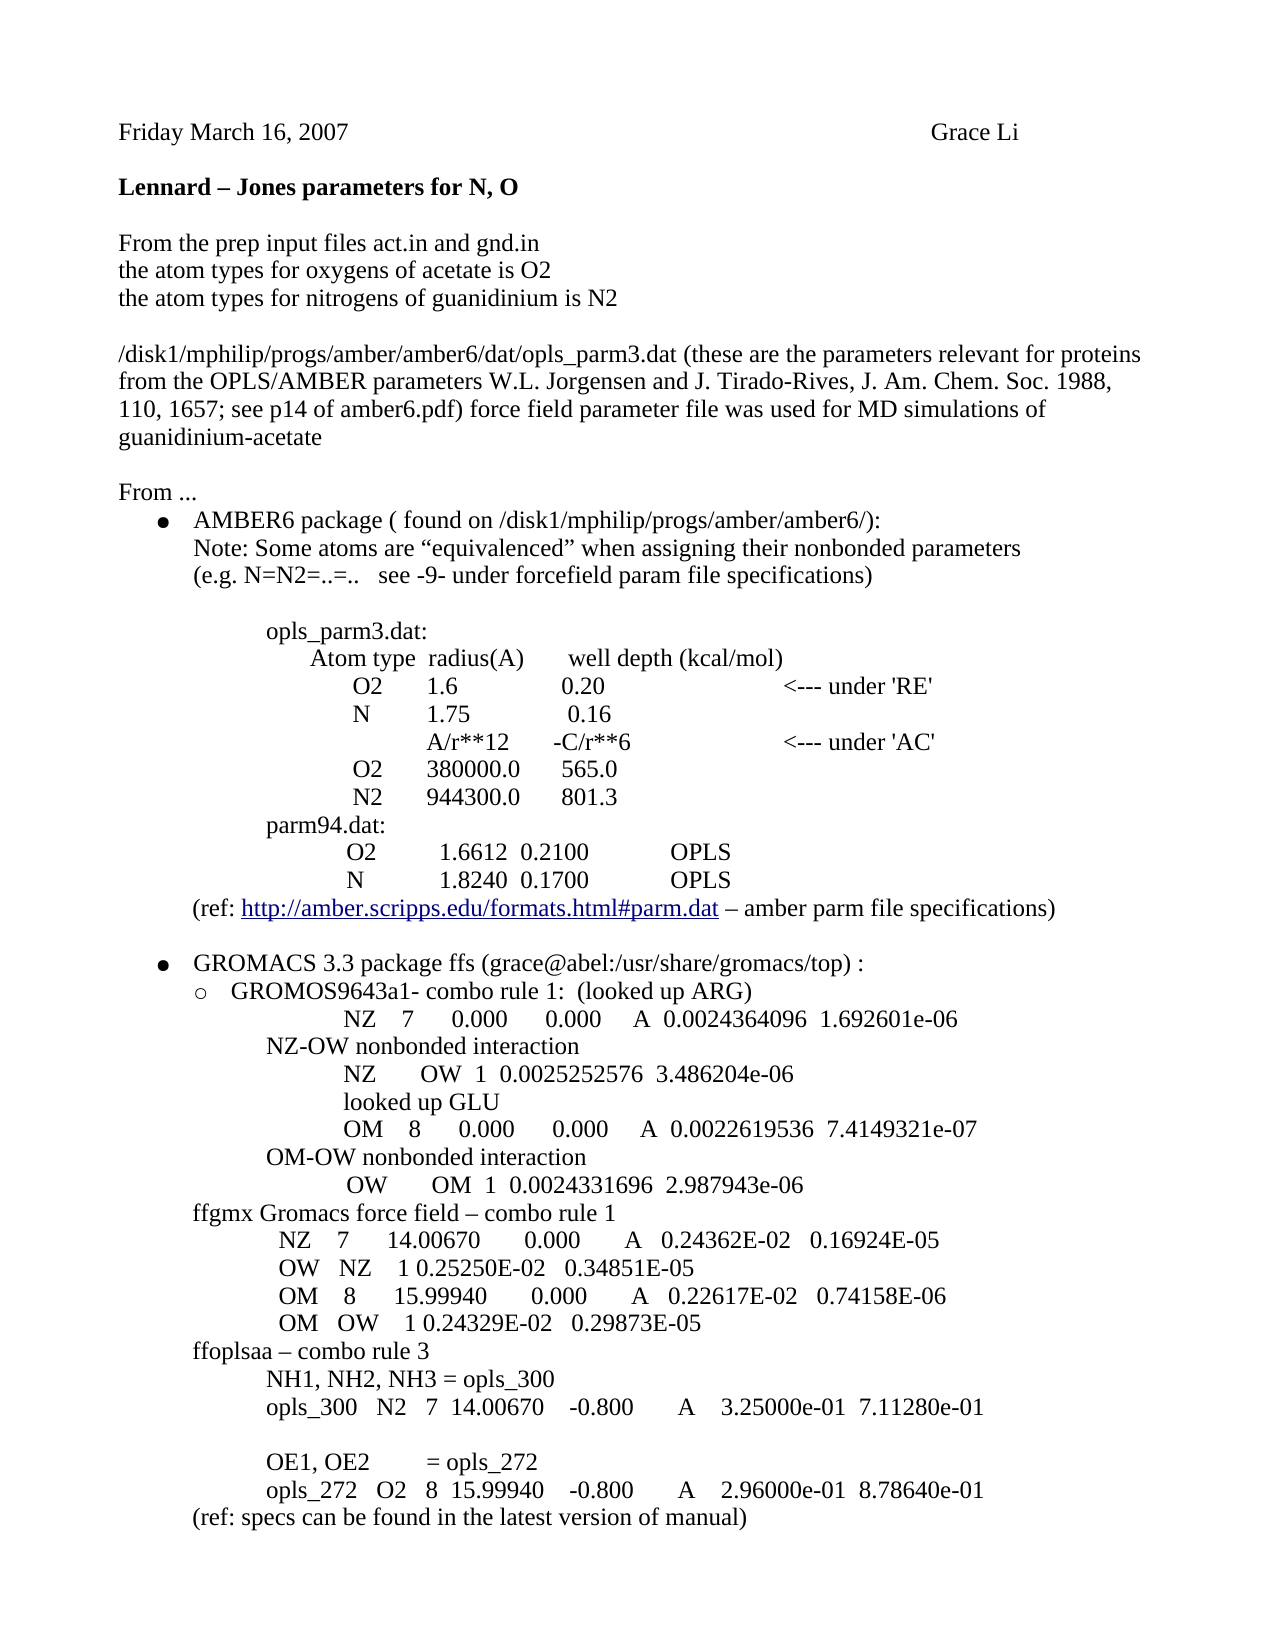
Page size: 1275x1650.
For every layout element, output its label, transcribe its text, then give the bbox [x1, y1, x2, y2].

list NZ 7 0.000 0.000 A 0.0024364096 1.692601e-06 [306, 1005, 1157, 1032]
text ffgmx Gromacs force field – combo rule 1 [118, 1199, 1157, 1226]
text N2 944300.0 801.3 [118, 783, 1157, 811]
list looked up GLU [306, 1088, 1157, 1116]
text the atom types for nitrogens of guanidinium is N2 [118, 284, 1157, 312]
list (e.g. N=N2=..=.. see -9- under forcefield param file specifications) [156, 561, 1157, 589]
text O2 1.6 0.20 <--- under 'RE' [118, 672, 1157, 700]
text OE1, OE2 = opls_272 [118, 1448, 1157, 1476]
list NZ OW 1 0.0025252576 3.486204e-06 [306, 1060, 1157, 1088]
text O2 380000.0 565.0 [118, 755, 1157, 783]
text Friday March 16, 2007 Grace Li [118, 118, 1157, 146]
text opls_300 N2 7 14.00670 -0.800 A 3.25000e-01 7.11280e-01 [118, 1393, 1157, 1420]
text Lennard – Jones parameters for N, O [118, 173, 1157, 201]
text N 1.8240 0.1700 OPLS [118, 866, 1157, 894]
text OM-OW nonbonded interaction [118, 1143, 1157, 1171]
text OW OM 1 0.0024331696 2.987943e-06 [118, 1171, 1157, 1199]
text NZ-OW nonbonded interaction [118, 1032, 1157, 1060]
text opls_272 O2 8 15.99940 -0.800 A 2.96000e-01 8.78640e-01 [118, 1476, 1157, 1503]
list Note: Some atoms are “equivalenced” when assigning their nonbonded parameters [156, 534, 1157, 561]
text ffoplsaa – combo rule 3 [118, 1337, 1157, 1365]
text /disk1/mphilip/progs/amber/amber6/dat/opls_parm3.dat (these are the parameters relevant for proteins from the OPLS/AMBER parameters W.L. Jorgensen and J. Tirado-Rives, J. Am. Chem. Soc. 1988, 110, 1657; see p14 of amber6.pdf) force field parameter file was used for MD simulations of guanidinium-acetate [118, 340, 1157, 451]
text (ref: http://amber.scripps.edu/formats.html#parm.dat – amber parm file specifications) [118, 894, 1157, 922]
text parm94.dat: [118, 811, 1157, 838]
text (ref: specs can be found in the latest version of manual) [118, 1503, 1157, 1531]
text A/r**12 -C/r**6 <--- under 'AC' [118, 728, 1157, 755]
text From the prep input files act.in and gnd.in [118, 229, 1157, 257]
text OM 8 15.99940 0.000 A 0.22617E-02 0.74158E-06 [118, 1282, 1157, 1309]
list OM 8 0.000 0.000 A 0.0022619536 7.4149321e-07 [306, 1116, 1157, 1143]
list AMBER6 package ( found on /disk1/mphilip/progs/amber/amber6/): [156, 506, 1157, 534]
text NH1, NH2, NH3 = opls_300 [118, 1365, 1157, 1393]
text NZ 7 14.00670 0.000 A 0.24362E-02 0.16924E-05 [118, 1226, 1157, 1254]
text O2 1.6612 0.2100 OPLS [118, 838, 1157, 866]
text From ... [118, 478, 1157, 506]
text OM OW 1 0.24329E-02 0.29873E-05 [118, 1309, 1157, 1337]
list GROMOS9643a1- combo rule 1: (looked up ARG) [193, 977, 1157, 1005]
text N 1.75 0.16 [118, 700, 1157, 728]
list GROMACS 3.3 package ffs (grace@abel:/usr/share/gromacs/top) : [156, 949, 1157, 977]
text Atom type radius(A) well depth (kcal/mol) [118, 644, 1157, 672]
text OW NZ 1 0.25250E-02 0.34851E-05 [118, 1254, 1157, 1282]
text the atom types for oxygens of acetate is O2 [118, 257, 1157, 284]
text opls_parm3.dat: [118, 617, 1157, 644]
